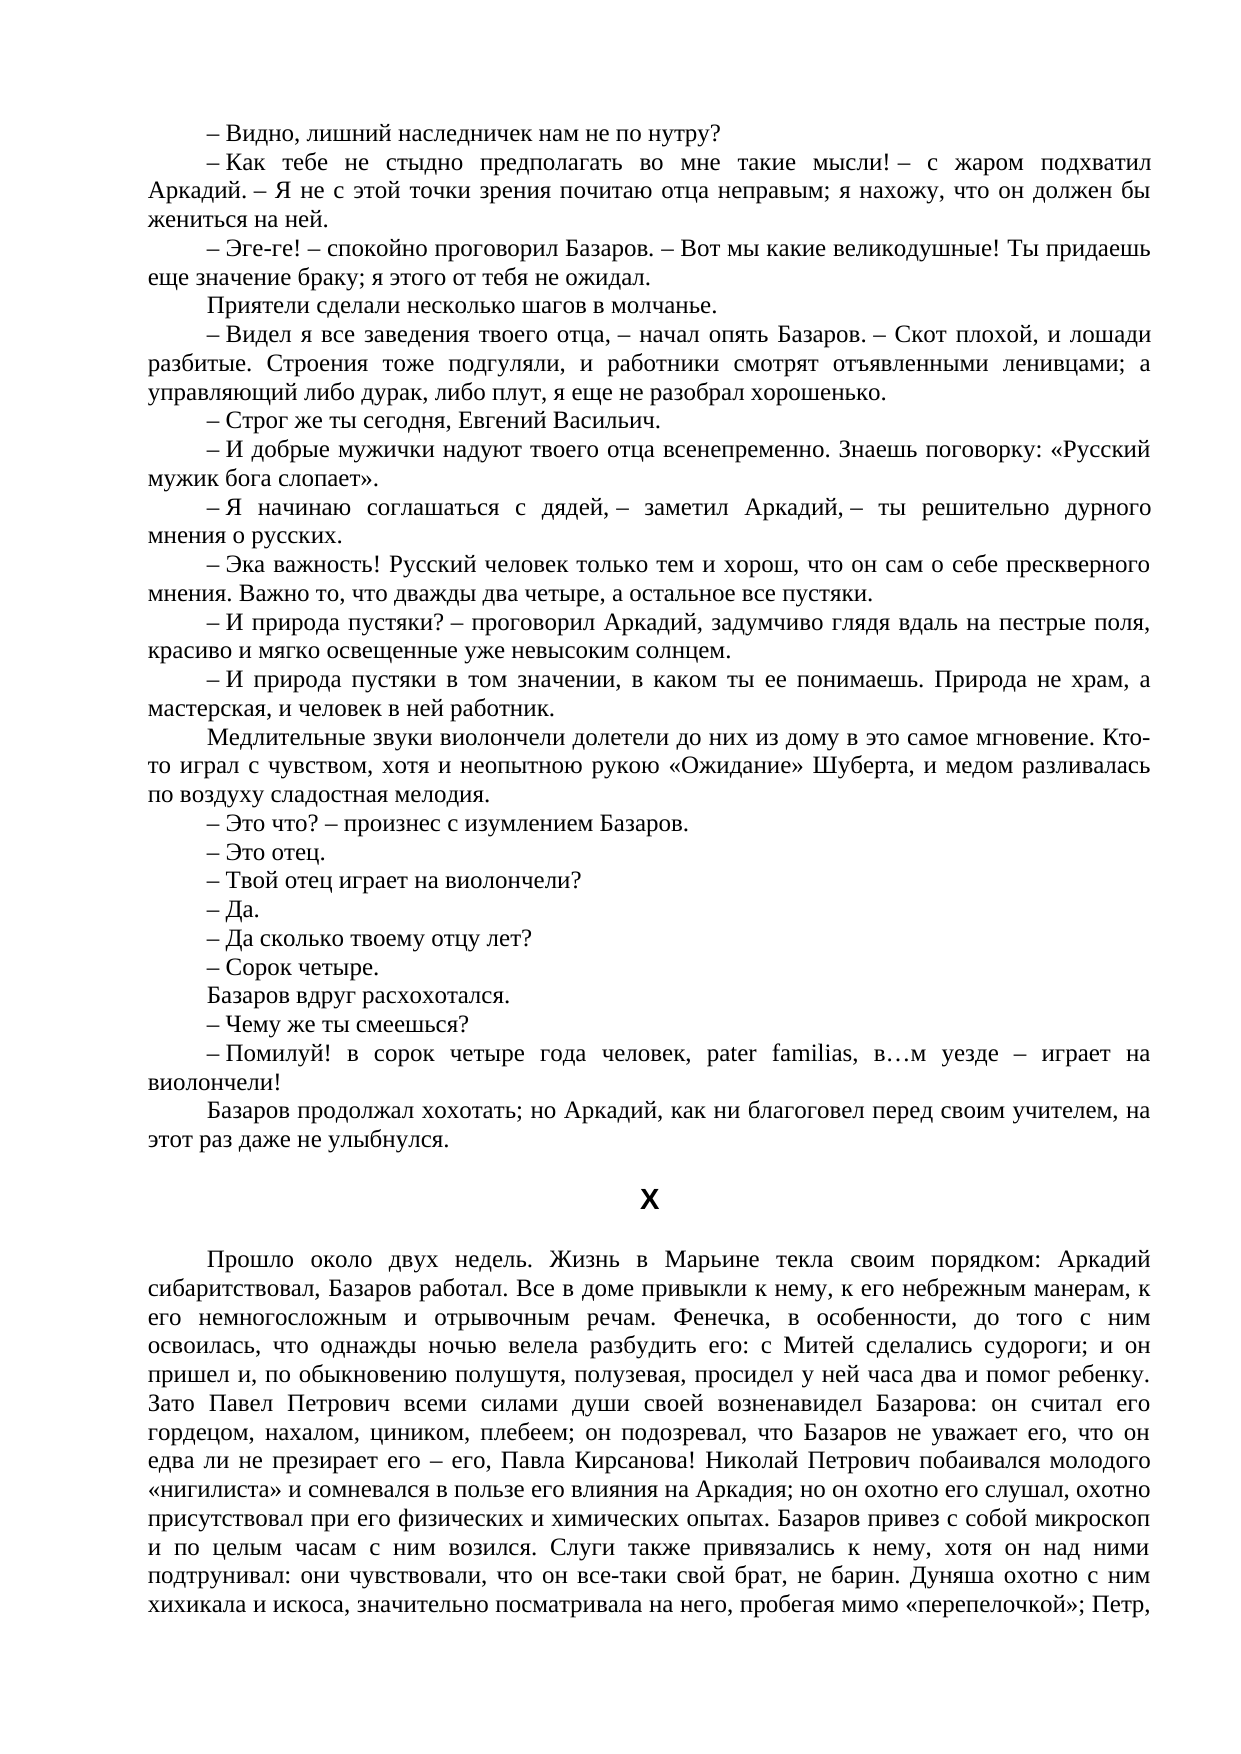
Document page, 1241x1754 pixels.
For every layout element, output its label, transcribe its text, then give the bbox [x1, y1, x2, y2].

text – Видно, лишний наследничек нам не по нутру? [148, 118, 1152, 147]
text Прошло около двух недель. Жизнь в Марьине текла своим порядком: Аркадий сибаритствовал, Базаров работал. Все в доме привыкли к нему, к его небрежным манерам, к его немногосложным и отрывочным речам. Фенечка, в особенности, до того с ним освоилась, что однажды ночью велела разбудить его: с Митей сделались судороги; и он пришел и, по обыкновению полушутя, полузевая, просидел у ней часа два и помог ребенку. Зато Павел Петрович всеми силами души своей возненавидел Базарова: он считал его гордецом, нахалом, циником, плебеем; он подозревал, что Базаров не уважает его, что он едва ли не презирает его – его, Павла Кирсанова! Николай Петрович побаивался молодого «нигилиста» и сомневался в пользе его влияния на Аркадия; но он охотно его слушал, охотно присутствовал при его физических и химических опытах. Базаров привез с собой микроскоп и по целым часам с ним возился. Слуги также привязались к нему, хотя он над ними подтрунивал: они чувствовали, что он все-таки свой брат, не барин. Дуняша охотно с ним хихикала и искоса, значительно посматривала на него, пробегая мимо «перепелочкой»; Петр, [148, 1244, 1152, 1618]
text – Видел я все заведения твоего отца, – начал опять Базаров. – Скот плохой, и лошади разбитые. Строения тоже подгуляли, и работники смотрят отъявленными ленивцами; а управляющий либо дурак, либо плут, я еще не разобрал хорошенько. [148, 319, 1152, 406]
text – И добрые мужички надуют твоего отца всенепременно. Знаешь поговорку: «Русский мужик бога слопает». [148, 434, 1152, 492]
text – Эге-ге! – спокойно проговорил Базаров. – Вот мы какие великодушные! Ты придаешь еще значение браку; я этого от тебя не ожидал. [148, 233, 1152, 291]
text – Я начинаю соглашаться с дядей, – заметил Аркадий, – ты решительно дурного мнения о русских. [148, 492, 1152, 549]
text – Помилуй! в сорок четыре года человек, pater familias, в…м уезде – играет на виолончели! [148, 1038, 1152, 1096]
text – Да. [148, 894, 1152, 923]
text – Твой отец играет на виолончели? [148, 866, 1152, 894]
text – Как тебе не стыдно предполагать во мне такие мысли! – с жаром подхватил Аркадий. – Я не с этой точки зрения почитаю отца неправым; я нахожу, что он должен бы жениться на ней. [148, 147, 1152, 233]
text Приятели сделали несколько шагов в молчанье. [148, 291, 1152, 319]
text – Чему же ты смеешься? [148, 1009, 1152, 1038]
text Медлительные звуки виолончели долетели до них из дому в это самое мгновение. Кто-то играл с чувством, хотя и неопытною рукою «Ожидание» Шуберта, и медом разливалась по воздуху сладостная мелодия. [148, 722, 1152, 808]
text – И природа пустяки? – проговорил Аркадий, задумчиво глядя вдаль на пестрые поля, красиво и мягко освещенные уже невысоким солнцем. [148, 607, 1152, 664]
text – Строг же ты сегодня, Евгений Васильич. [148, 406, 1152, 434]
text Базаров вдруг расхохотался. [148, 981, 1152, 1009]
text – Сорок четыре. [148, 952, 1152, 981]
text – Эка важность! Русский человек только тем и хорош, что он сам о себе прескверного мнения. Важно то, что дважды два четыре, а остальное все пустяки. [148, 549, 1152, 607]
text – Да сколько твоему отцу лет? [148, 923, 1152, 952]
text Базаров продолжал хохотать; но Аркадий, как ни благоговел перед своим учителем, на этот раз даже не улыбнулся. [148, 1096, 1152, 1153]
text – Это отец. [148, 837, 1152, 866]
text – Это что? – произнес с изумлением Базаров. [148, 808, 1152, 837]
text – И природа пустяки в том значении, в каком ты ее понимаешь. Природа не храм, а мастерская, и человек в ней работник. [148, 664, 1152, 722]
subtitle X [148, 1182, 1152, 1215]
